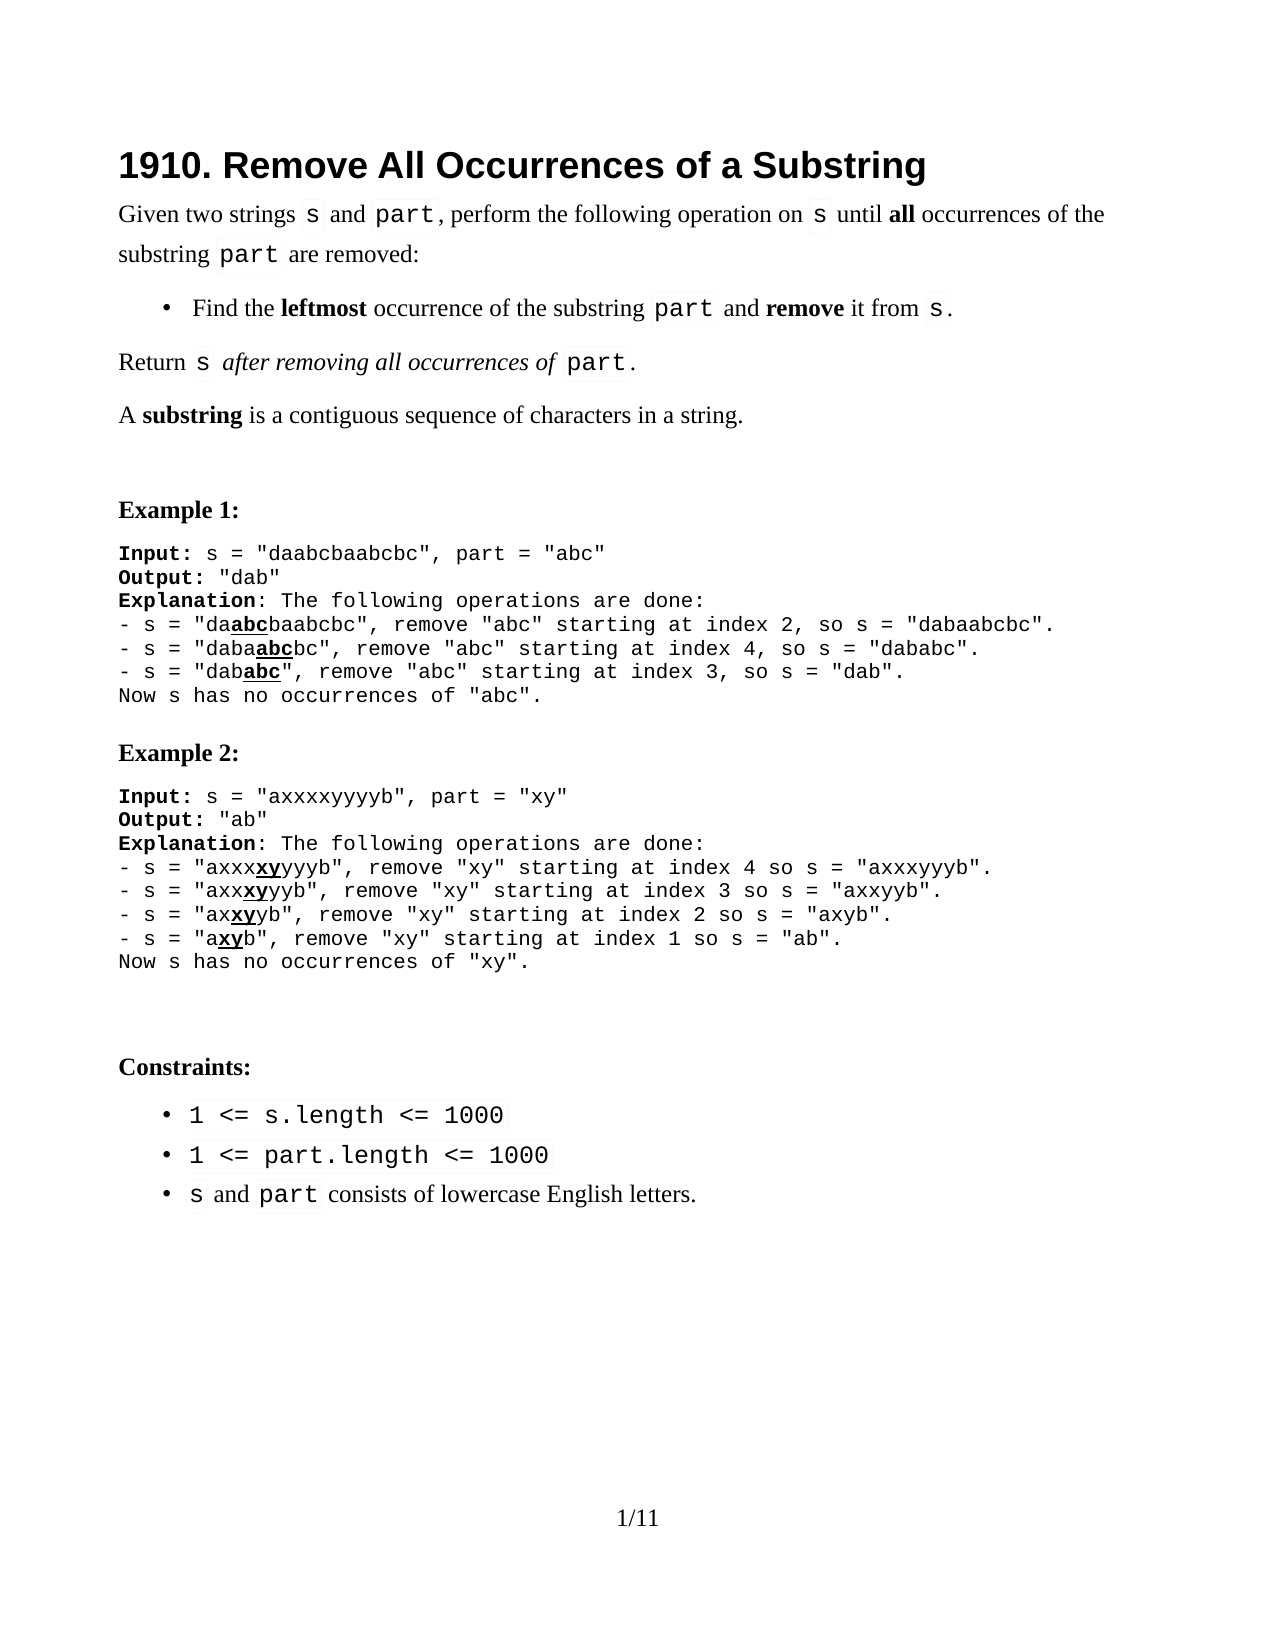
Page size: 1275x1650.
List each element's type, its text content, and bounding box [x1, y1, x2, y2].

text - s = "axxxxyyyyb", remove "xy" starting at index 4 so s = "axxxyyyb". [118, 857, 1157, 880]
text Given two strings s and part, perform the following operation on s until all occurrences of the substring part are removed: [118, 199, 1157, 273]
text Explanation: The following operations are done: [118, 591, 1157, 614]
text s [194, 347, 213, 381]
text - s = "axxxyyyb", remove "xy" starting at index 3 so s = "axxyyb". [118, 880, 1157, 904]
text Explanation: The following operations are done: [118, 833, 1157, 857]
subtitle 1910. Remove All Occurrences of a Substring [118, 143, 1157, 186]
text Return [118, 346, 193, 381]
text Example 2: [118, 738, 1157, 767]
text Output: "ab" [118, 809, 1157, 833]
list s​​​​​​ and part consists of lowercase English letters. [257, 1180, 321, 1213]
text - s = "dababc", remove "abc" starting at index 3, so s = "dab". [118, 661, 1157, 685]
text - s = "dabaabcbc", remove "abc" starting at index 4, so s = "dababc". [118, 638, 1157, 661]
text Output: "dab" [118, 567, 1157, 591]
text Now s has no occurrences of "xy". [118, 951, 1157, 975]
text after removing all occurrences of [214, 346, 564, 381]
list s​​​​​​ and part consists of lowercase English letters. [162, 1179, 207, 1213]
list Find the leftmost occurrence of the substring part and remove it from s. [162, 292, 651, 327]
text Now s has no occurrences of "abc". [118, 685, 1157, 709]
text Input: s = "axxxxyyyyb", part = "xy" [118, 786, 1157, 809]
list Find the leftmost occurrence of the substring part and remove it from s. [947, 292, 1157, 327]
list Find the leftmost occurrence of the substring part and remove it from s. [718, 292, 926, 327]
list 1 <= part.length <= 1000 [162, 1139, 552, 1173]
text Input: s = "daabcbaabcbc", part = "abc" [118, 543, 1157, 567]
text - s = "axxyyb", remove "xy" starting at index 2 so s = "axyb". [118, 904, 1157, 928]
text - s = "axyb", remove "xy" starting at index 1 so s = "ab". [118, 928, 1157, 951]
list s​​​​​​ and part consists of lowercase English letters. [208, 1179, 256, 1213]
text - s = "daabcbaabcbc", remove "abc" starting at index 2, so s = "dabaabcbc". [118, 614, 1157, 638]
text Example 1: [118, 496, 1157, 524]
text Constraints: [118, 1052, 1157, 1081]
text . [630, 346, 1157, 381]
list 1 <= s.length <= 1000 [162, 1100, 507, 1134]
text part [565, 347, 629, 381]
list Find the leftmost occurrence of the substring part and remove it from s. [652, 293, 717, 326]
list [553, 1139, 1157, 1173]
list s​​​​​​ and part consists of lowercase English letters. [322, 1179, 1157, 1213]
list [508, 1100, 1157, 1134]
text A substring is a contiguous sequence of characters in a string. [118, 400, 1157, 429]
